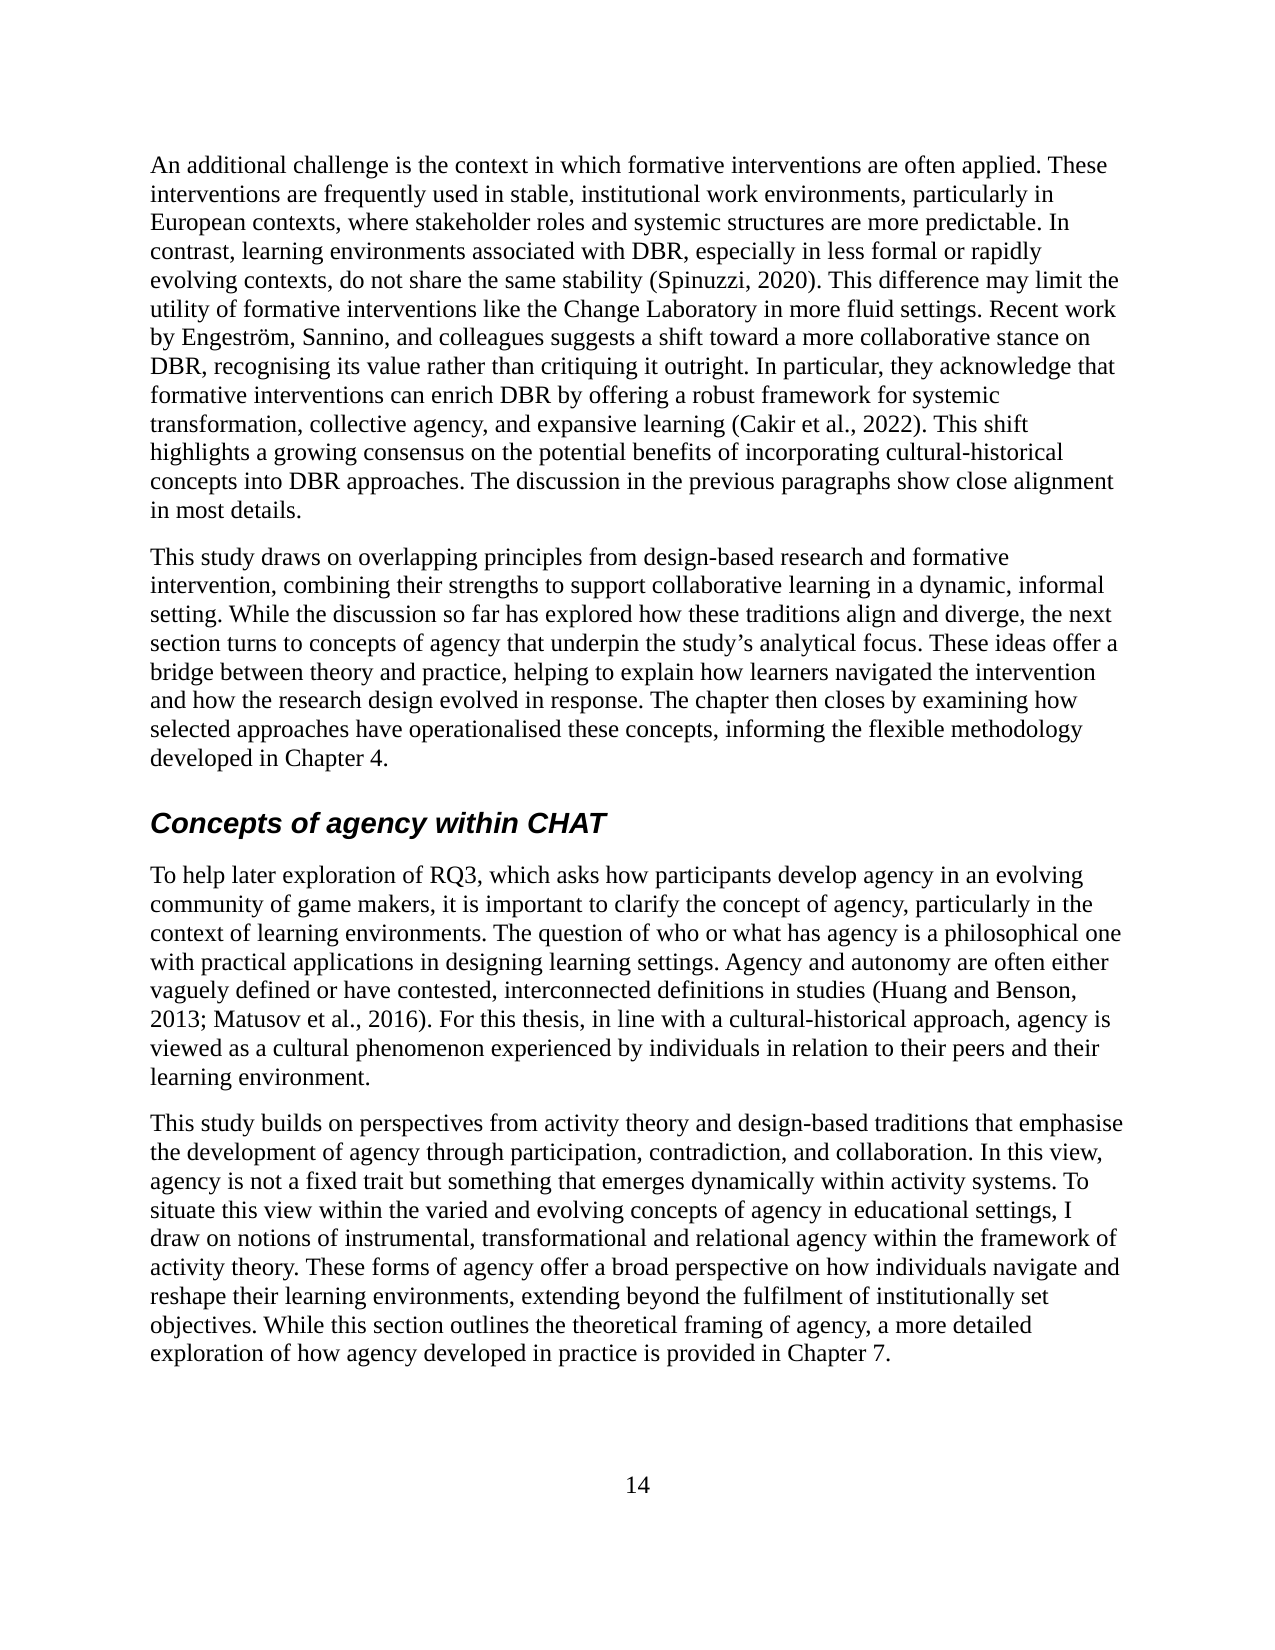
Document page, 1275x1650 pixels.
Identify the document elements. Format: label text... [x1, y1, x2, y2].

text An additional challenge is the context in which formative interventions are often applied. These interventions are frequently used in stable, institutional work environments, particularly in European contexts, where stakeholder roles and systemic structures are more predictable. In contrast, learning environments associated with DBR, especially in less formal or rapidly evolving contexts, do not share the same stability (Spinuzzi, 2020). This difference may limit the utility of formative interventions like the Change Laboratory in more fluid settings. Recent work by Engeström, Sannino, and colleagues suggests a shift toward a more collaborative stance on DBR, recognising its value rather than critiquing it outright. In particular, they acknowledge that formative interventions can enrich DBR by offering a robust framework for systemic transformation, collective agency, and expansive learning (Cakir et al., 2022). This shift highlights a growing consensus on the potential benefits of incorporating cultural-historical concepts into DBR approaches. The discussion in the previous paragraphs show close alignment in most details. [150, 150, 1125, 524]
text This study draws on overlapping principles from design-based research and formative intervention, combining their strengths to support collaborative learning in a dynamic, informal setting. While the discussion so far has explored how these traditions align and diverge, the next section turns to concepts of agency that underpin the study’s analytical focus. These ideas offer a bridge between theory and practice, helping to explain how learners navigated the intervention and how the research design evolved in response. The chapter then closes by examining how selected approaches have operationalised these concepts, informing the flexible methodology developed in Chapter 4. [150, 542, 1125, 772]
text To help later exploration of RQ3, which asks how participants develop agency in an evolving community of game makers, it is important to clarify the concept of agency, particularly in the context of learning environments. The question of who or what has agency is a philosophical one with practical applications in designing learning settings. Agency and autonomy are often either vaguely defined or have contested, interconnected definitions in studies (Huang and Benson, 2013; Matusov et al., 2016). For this thesis, in line with a cultural-historical approach, agency is viewed as a cultural phenomenon experienced by individuals in relation to their peers and their learning environment. [150, 861, 1125, 1091]
text This study builds on perspectives from activity theory and design-based traditions that emphasise the development of agency through participation, contradiction, and collaboration. In this view, agency is not a fixed trait but something that emerges dynamically within activity systems. To situate this view within the varied and evolving concepts of agency in educational settings, I draw on notions of instrumental, transformational and relational agency within the framework of activity theory. These forms of agency offer a broad perspective on how individuals navigate and reshape their learning environments, extending beyond the fulfilment of institutionally set objectives. While this section outlines the theoretical framing of agency, a more detailed exploration of how agency developed in practice is provided in Chapter 7. [150, 1108, 1125, 1367]
subtitle Concepts of agency within CHAT [150, 806, 1125, 839]
